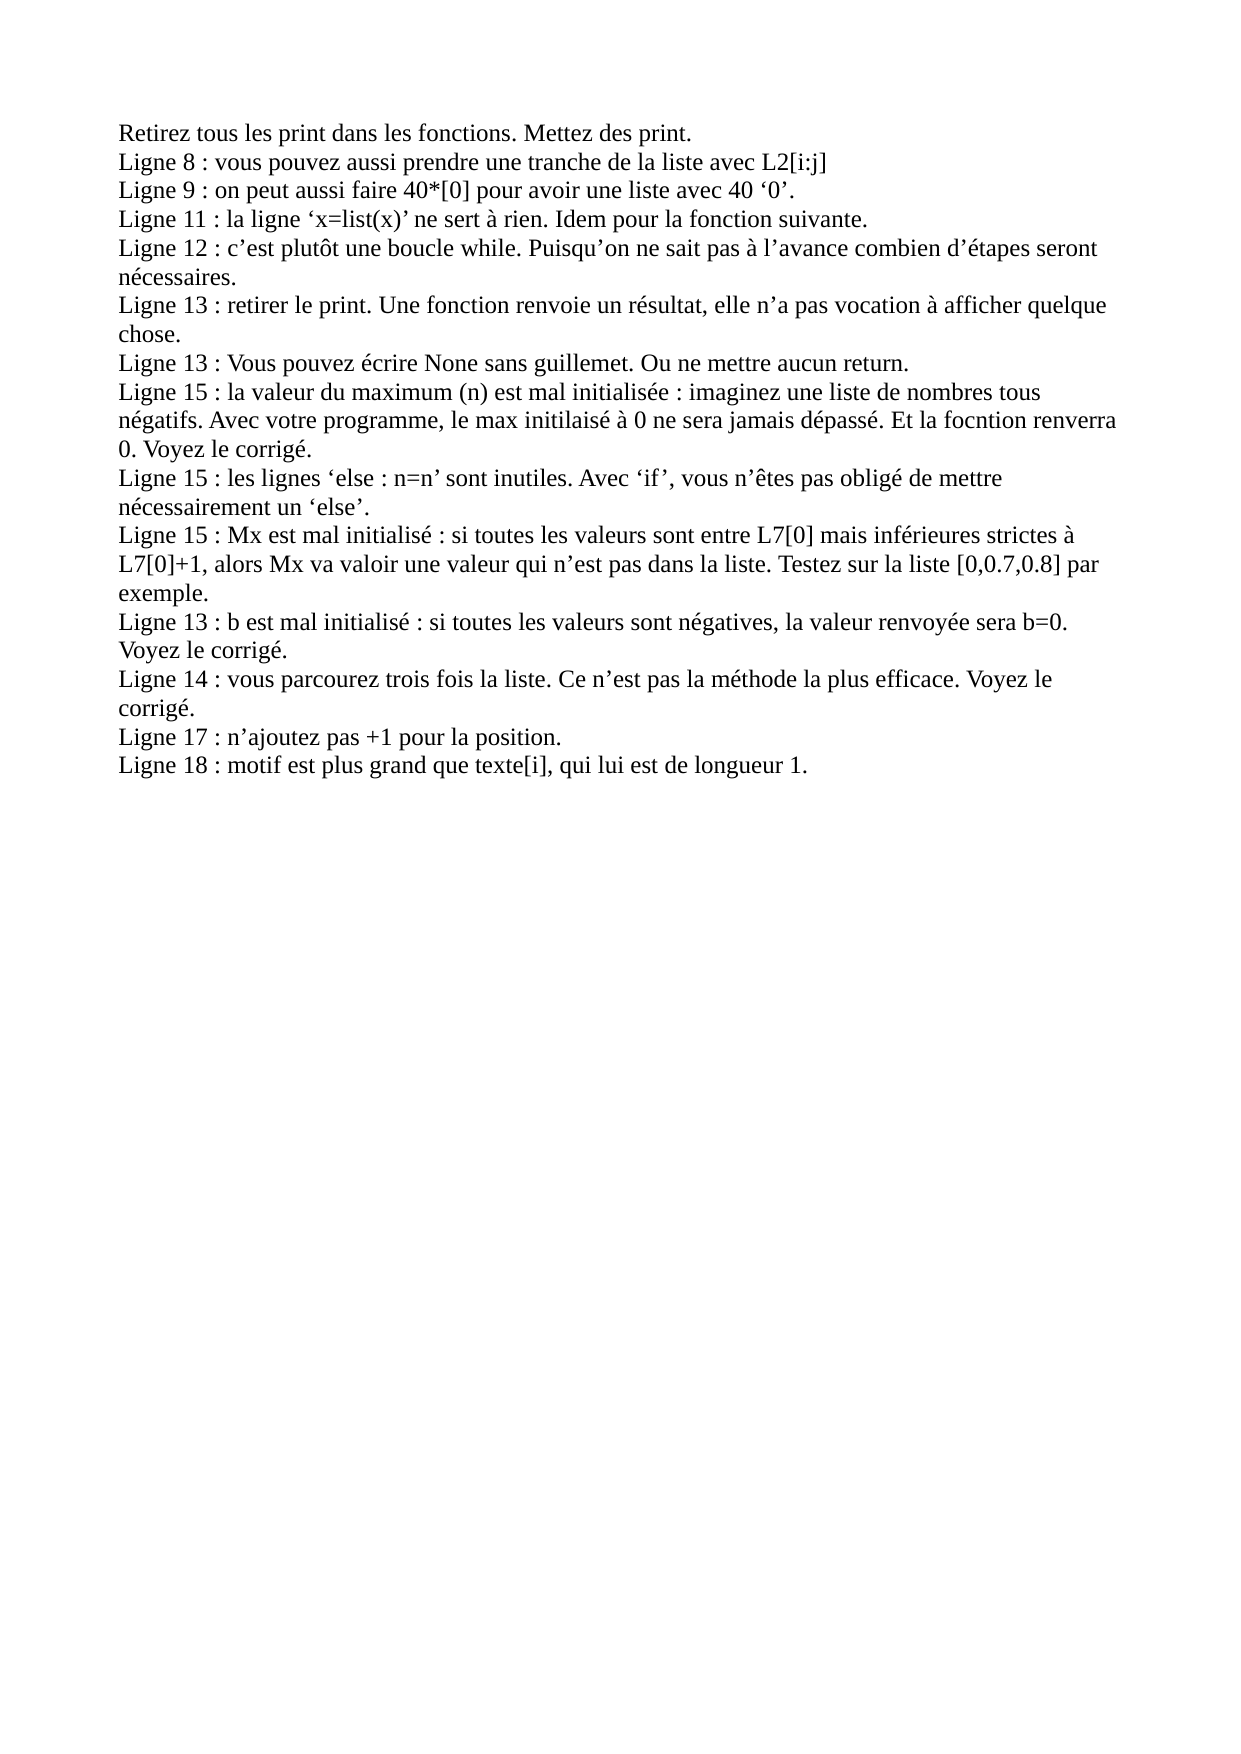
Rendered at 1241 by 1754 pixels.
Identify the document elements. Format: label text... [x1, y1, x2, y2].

text Ligne 9 : on peut aussi faire 40*[0] pour avoir une liste avec 40 ‘0’. [118, 176, 1122, 204]
text Ligne 15 : la valeur du maximum (n) est mal initialisée : imaginez une liste de nombres tous négatifs. Avec votre programme, le max initilaisé à 0 ne sera jamais dépassé. Et la focntion renverra 0. Voyez le corrigé. [118, 377, 1122, 463]
text Ligne 12 : c’est plutôt une boucle while. Puisqu’on ne sait pas à l’avance combien d’étapes seront nécessaires. [118, 233, 1122, 291]
text Retirez tous les print dans les fonctions. Mettez des print. [118, 118, 1122, 147]
text Ligne 13 : b est mal initialisé : si toutes les valeurs sont négatives, la valeur renvoyée sera b=0. Voyez le corrigé. [118, 607, 1122, 664]
text Ligne 17 : n’ajoutez pas +1 pour la position. [118, 722, 1122, 751]
text Ligne 11 : la ligne ‘x=list(x)’ ne sert à rien. Idem pour la fonction suivante. [118, 204, 1122, 233]
text Ligne 14 : vous parcourez trois fois la liste. Ce n’est pas la méthode la plus efficace. Voyez le corrigé. [118, 664, 1122, 722]
text Ligne 8 : vous pouvez aussi prendre une tranche de la liste avec L2[i:j] [118, 147, 1122, 176]
text Ligne 15 : Mx est mal initialisé : si toutes les valeurs sont entre L7[0] mais inférieures strictes à L7[0]+1, alors Mx va valoir une valeur qui n’est pas dans la liste. Testez sur la liste [0,0.7,0.8] par exemple. [118, 521, 1122, 607]
text Ligne 13 : retirer le print. Une fonction renvoie un résultat, elle n’a pas vocation à afficher quelque chose. [118, 291, 1122, 348]
text Ligne 13 : Vous pouvez écrire None sans guillemet. Ou ne mettre aucun return. [118, 348, 1122, 377]
text Ligne 18 : motif est plus grand que texte[i], qui lui est de longueur 1. [118, 751, 1122, 779]
text Ligne 15 : les lignes ‘else : n=n’ sont inutiles. Avec ‘if’, vous n’êtes pas obligé de mettre nécessairement un ‘else’. [118, 463, 1122, 521]
